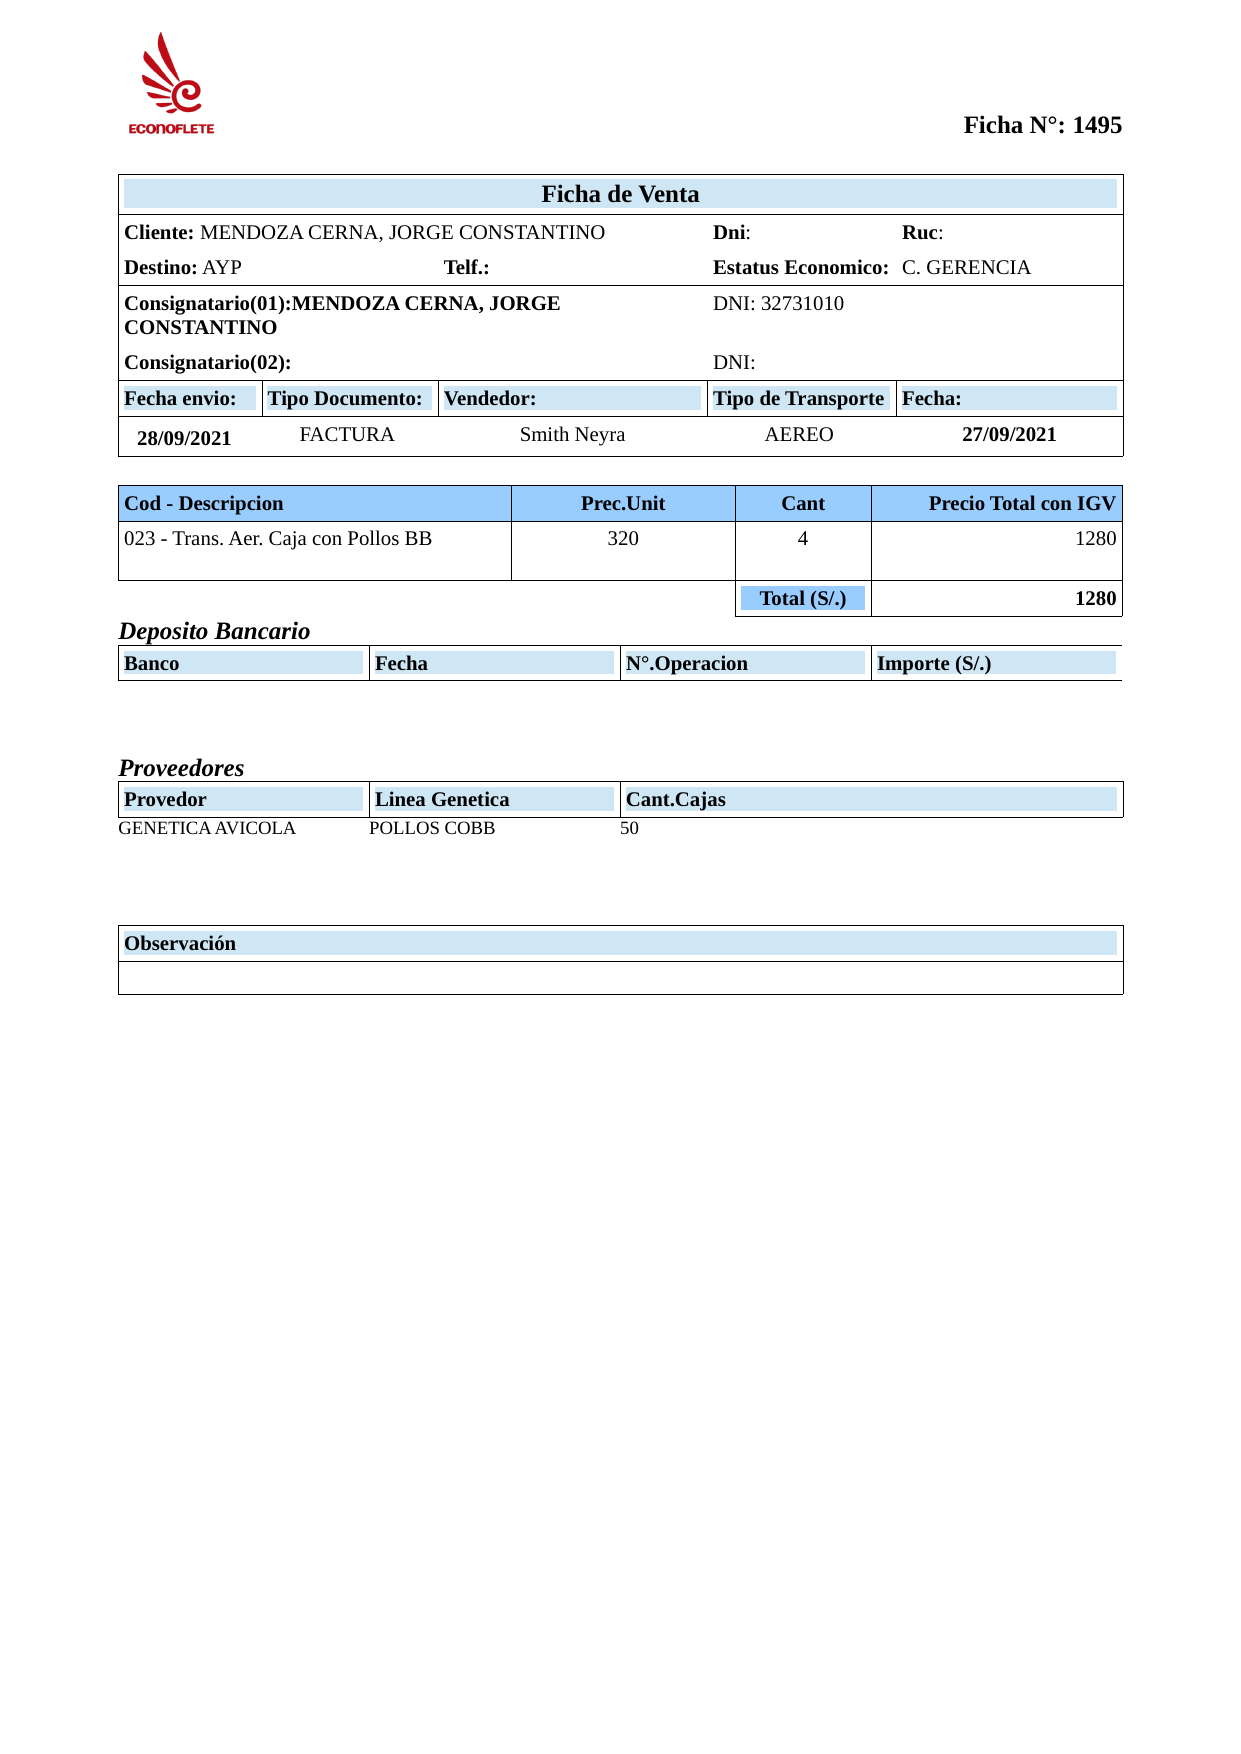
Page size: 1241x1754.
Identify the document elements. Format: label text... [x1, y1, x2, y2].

table_cell Fecha: [897, 381, 1123, 416]
table_header Fecha [370, 646, 620, 680]
table_header Ficha de Venta [119, 175, 1123, 214]
table_cell 50 [620, 818, 1123, 839]
table_cell Consignatario(01):MENDOZA CERNA, JORGE CONSTANTINO [119, 286, 707, 344]
table_cell [369, 681, 620, 704]
table_header Provedor [119, 782, 369, 817]
table_cell 320 [512, 522, 735, 580]
table_cell [620, 882, 1123, 903]
table_cell [620, 681, 871, 704]
table_cell POLLOS COBB [369, 818, 620, 839]
table_header Banco [119, 646, 369, 680]
table_cell 28/09/2021 [119, 417, 262, 456]
table_cell [620, 860, 1123, 882]
table_cell Dni: [707, 215, 896, 249]
table_cell Estatus Economico: [707, 249, 896, 285]
table_cell 27/09/2021 [896, 417, 1123, 456]
table_header Cod - Descripcion [119, 486, 511, 521]
table_cell FACTURA [262, 417, 438, 456]
table_cell 023 - Trans. Aer. Caja con Pollos BB [119, 522, 511, 580]
text Proveedores [118, 753, 1122, 781]
table_header Importe (S/.) [872, 646, 1122, 680]
table_header N°.Operacion [621, 646, 871, 680]
table_cell [118, 681, 369, 704]
table_cell [369, 839, 620, 860]
table_cell [620, 839, 1123, 860]
table_cell C. GERENCIA [896, 249, 1123, 285]
table_cell Tipo de Transporte [708, 381, 896, 416]
table_header Precio Total con IGV [872, 486, 1122, 521]
table_cell 1280 [872, 581, 1122, 616]
table_cell [369, 705, 620, 728]
table_cell Tipo Documento: [263, 381, 438, 416]
table_header Cant [736, 486, 871, 521]
table_cell [118, 581, 511, 616]
picture [118, 31, 225, 134]
table_cell Ruc: [896, 215, 1123, 249]
table_cell Consignatario(02): [119, 345, 707, 380]
table_cell [369, 729, 620, 753]
table_cell [369, 903, 620, 925]
table_cell [620, 903, 1123, 925]
table_cell Smith Neyra [438, 417, 707, 456]
table_cell [511, 581, 735, 616]
table_cell DNI: 32731010 [707, 286, 1123, 344]
table_cell [871, 681, 1122, 704]
table_cell [118, 729, 369, 753]
table_header Linea Genetica [370, 782, 620, 817]
table_cell [118, 839, 369, 860]
table_cell [118, 705, 369, 728]
table_cell [119, 962, 1123, 994]
table_cell [118, 903, 369, 925]
table_header Cant.Cajas [621, 782, 1123, 817]
table_cell DNI: [707, 345, 1123, 380]
table_cell [620, 729, 871, 753]
table_header Prec.Unit [512, 486, 735, 521]
table_cell [369, 882, 620, 903]
table_cell Cliente: MENDOZA CERNA, JORGE CONSTANTINO [119, 215, 707, 249]
text Deposito Bancario [118, 616, 1122, 645]
table_cell Total (S/.) [736, 581, 871, 616]
table_cell 4 [736, 522, 871, 580]
table_cell Telf.: [438, 249, 707, 285]
table_cell Destino: AYP [119, 249, 438, 285]
table_cell [369, 860, 620, 882]
table_cell Fecha envio: [119, 381, 262, 416]
table_cell [118, 860, 369, 882]
table_cell Vendedor: [439, 381, 707, 416]
table_header Observación [119, 926, 1123, 961]
table_cell [620, 705, 871, 728]
table_cell 1280 [872, 522, 1122, 580]
table_cell AEREO [707, 417, 896, 456]
table_cell [871, 705, 1122, 728]
table_cell [118, 882, 369, 903]
table_cell [871, 729, 1122, 753]
table_cell GENETICA AVICOLA [118, 818, 369, 839]
